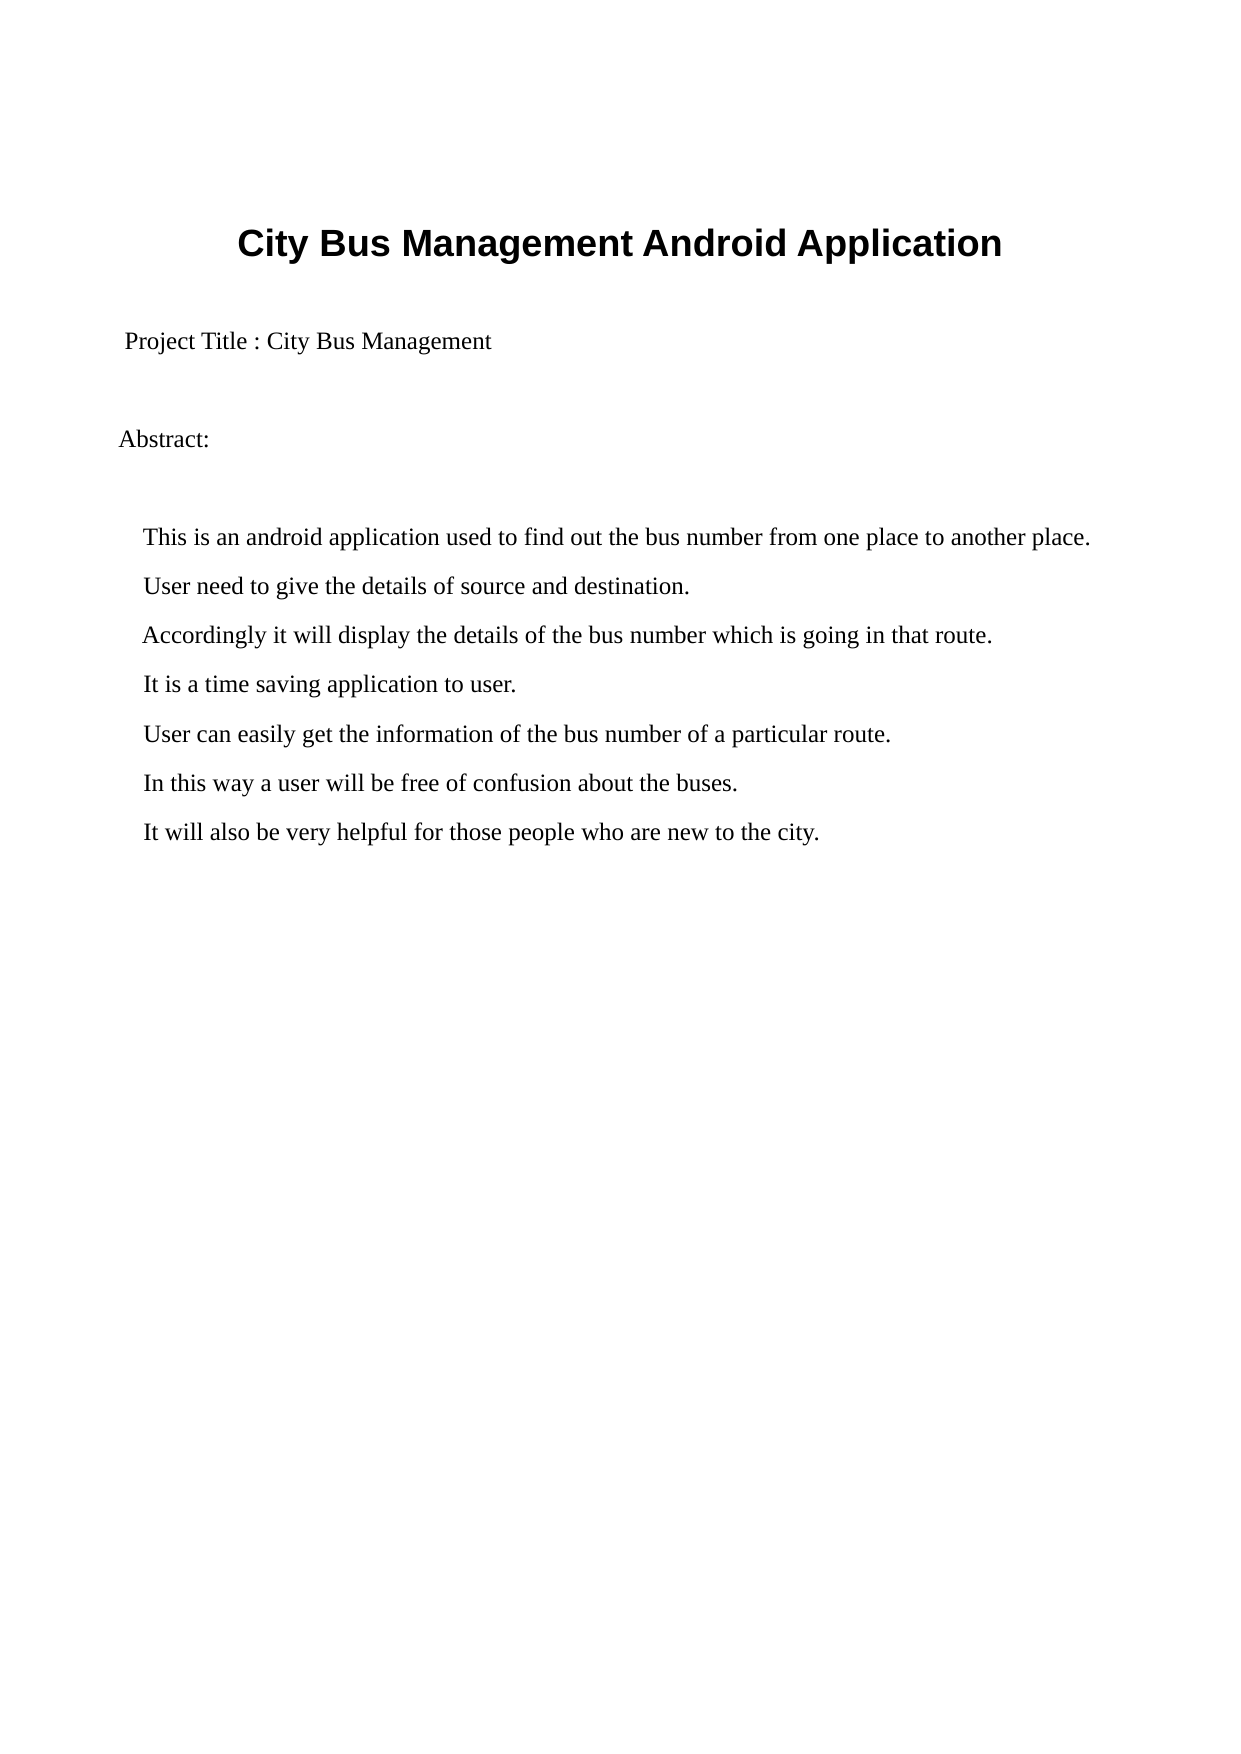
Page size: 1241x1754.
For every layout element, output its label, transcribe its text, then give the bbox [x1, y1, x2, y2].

subtitle City Bus Management Android Application [118, 221, 1122, 264]
text In this way a user will be free of confusion about the buses. [118, 768, 1122, 796]
text This is an android application used to find out the bus number from one place to another place. [118, 522, 1122, 551]
text It is a time saving application to user. [118, 669, 1122, 698]
text User can easily get the information of the bus number of a particular route. [118, 719, 1122, 747]
text Abstract: [118, 424, 1122, 453]
text Accordingly it will display the details of the bus number which is going in that route. [118, 621, 1122, 649]
text Project Title : City Bus Management [118, 326, 1122, 355]
text User need to give the details of source and destination. [118, 571, 1122, 600]
text It will also be very helpful for those people who are new to the city. [118, 817, 1122, 846]
